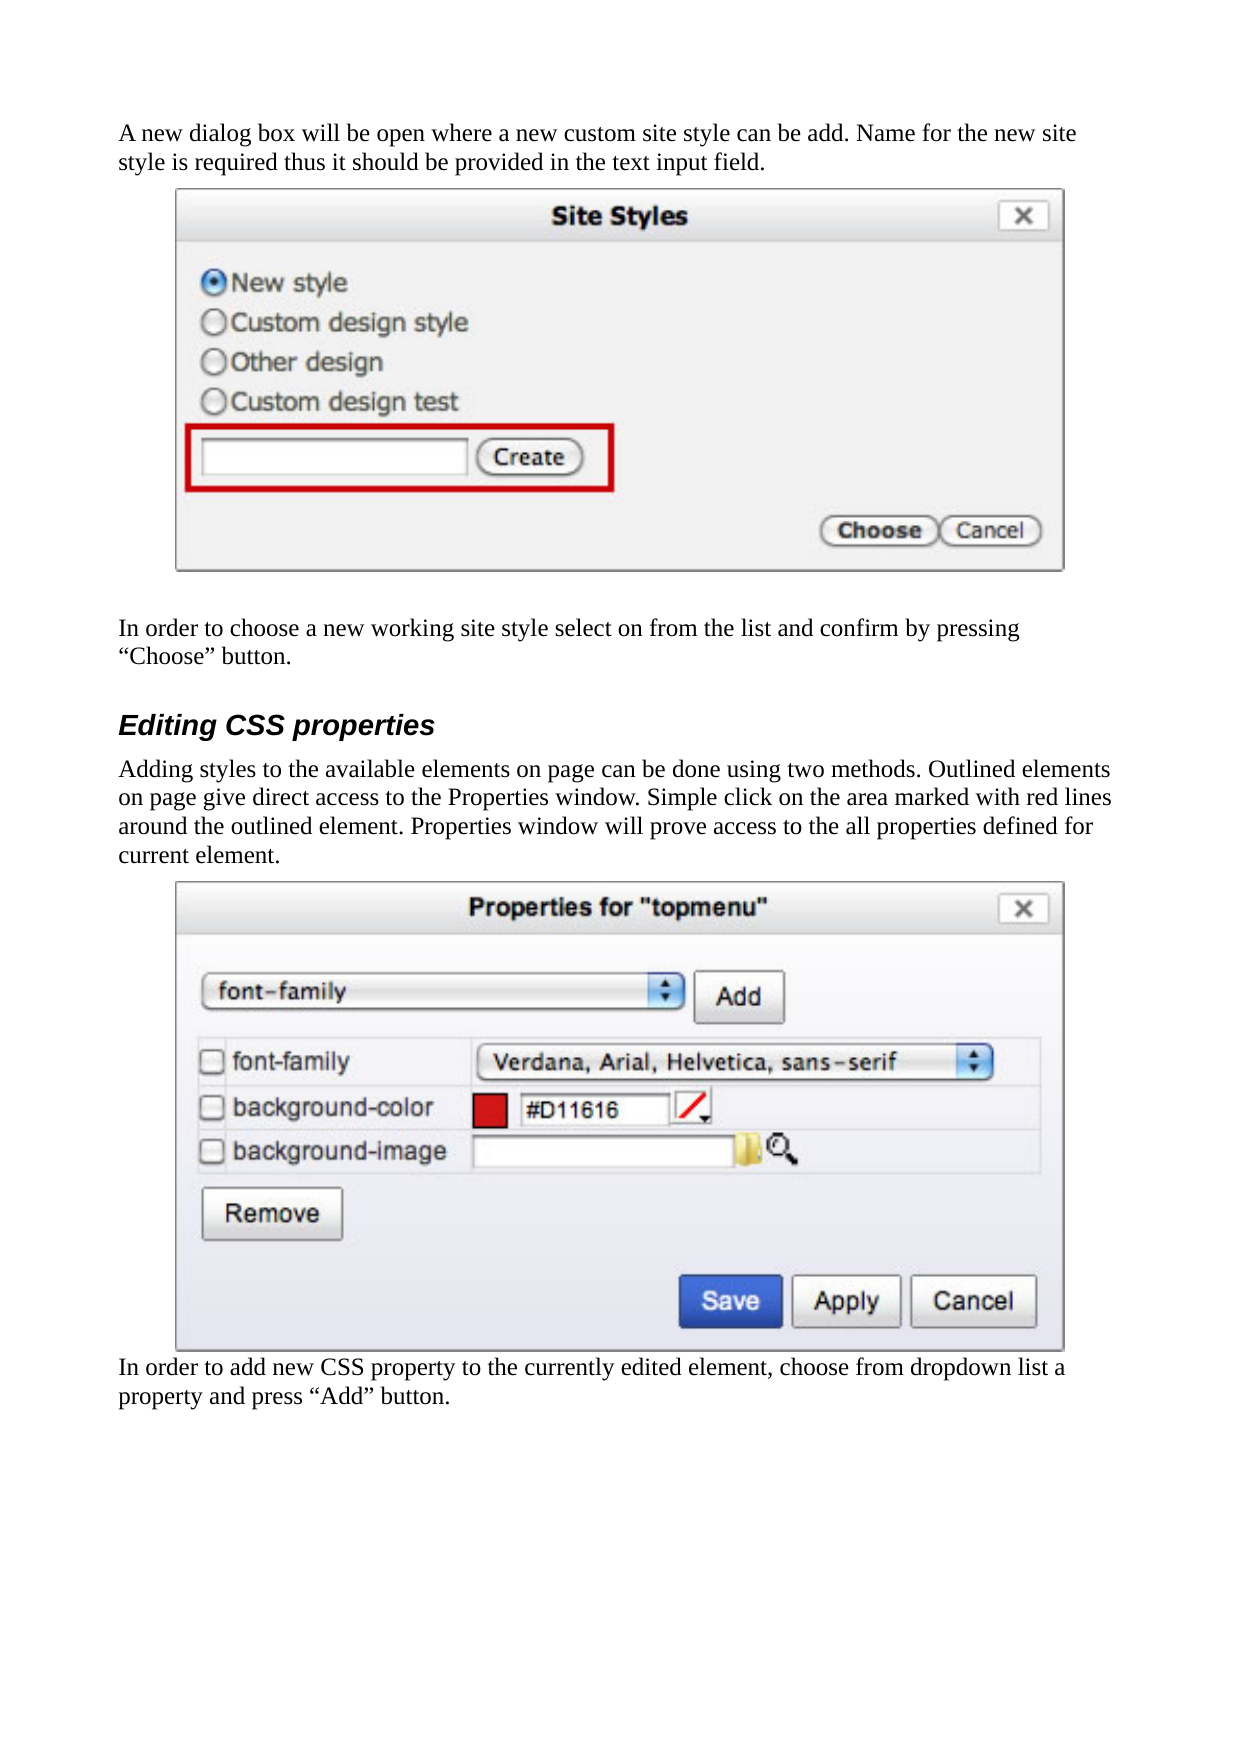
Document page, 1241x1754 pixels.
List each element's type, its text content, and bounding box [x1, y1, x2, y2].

text In order to add new CSS property to the currently edited element, choose from dropdown list a property and press “Add” button. [118, 1296, 1122, 1409]
text Adding styles to the available elements on page can be done using two methods. Outlined elements on page give direct access to the Properties window. Simple click on the area marked with red lines around the outlined element. Properties window will prove access to the all properties defined for current element. [118, 754, 1122, 869]
picture [175, 188, 1065, 572]
picture [175, 881, 1065, 1352]
subtitle Editing CSS properties [118, 708, 1122, 741]
text A new dialog box will be open where a new custom site style can be add. Name for the new site style is required thus it should be provided in the text input field. [118, 118, 1122, 176]
text In order to choose a new working site style select on from the list and confirm by pressing “Choose” button. [118, 613, 1122, 670]
